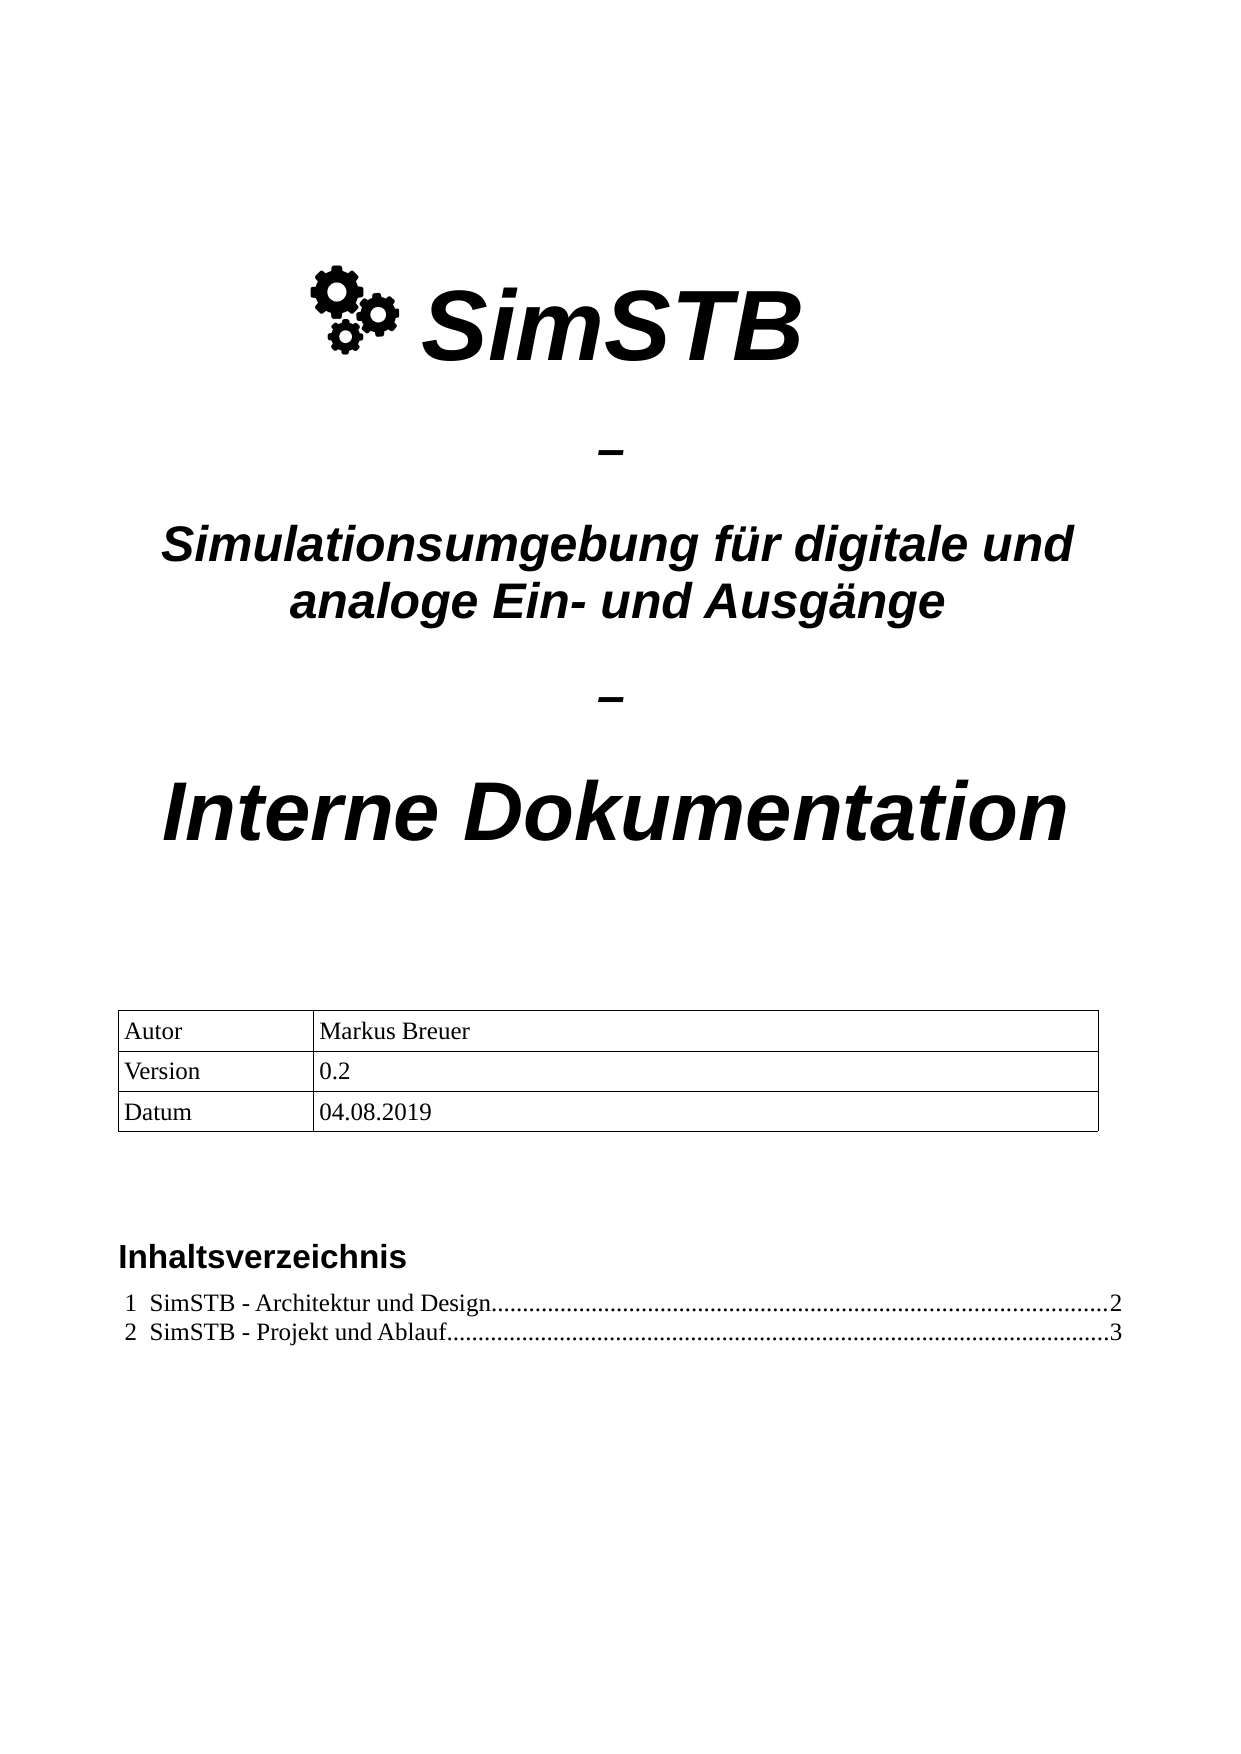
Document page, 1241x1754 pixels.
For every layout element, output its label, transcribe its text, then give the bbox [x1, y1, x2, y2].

subtitle – [118, 667, 1122, 724]
table_cell Version [119, 1052, 313, 1091]
title SimSTB [118, 267, 1122, 382]
title Simulationsumgebung für digitale und analoge Ein- und Ausgänge [118, 514, 1122, 629]
text 2 SimSTB - Projekt und Ablauf 3 [118, 1317, 1122, 1346]
table_header Autor [119, 1011, 313, 1051]
picture [310, 265, 400, 355]
text 1 SimSTB - Architektur und Design 2 [118, 1288, 1122, 1317]
subtitle Interne Dokumentation [118, 762, 1122, 858]
table_header Markus Breuer [314, 1011, 1098, 1051]
title – [118, 419, 1122, 477]
table_cell Datum [119, 1092, 313, 1131]
table_cell 0.2 [314, 1052, 1098, 1091]
subtitle Inhaltsverzeichnis [118, 1237, 1122, 1276]
table_cell 04.08.2019 [314, 1092, 1098, 1131]
